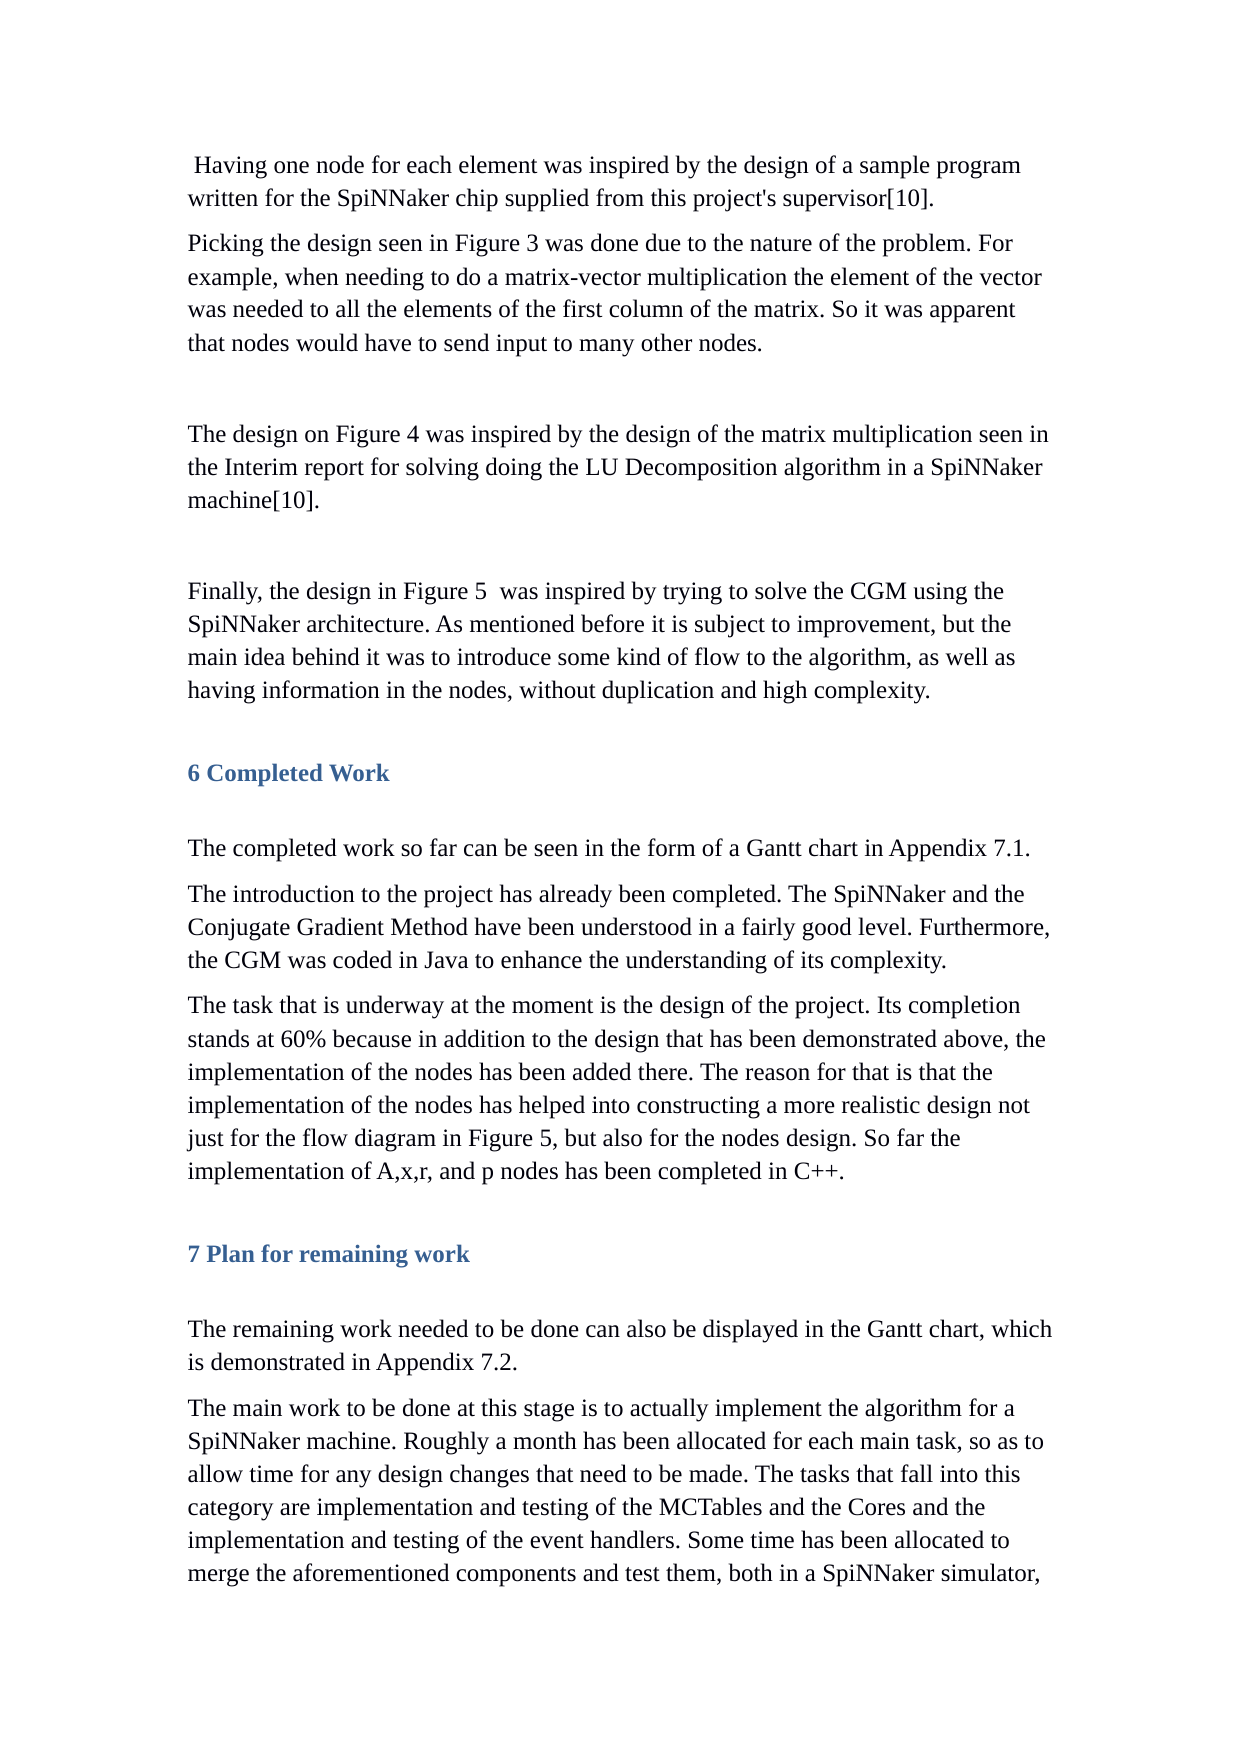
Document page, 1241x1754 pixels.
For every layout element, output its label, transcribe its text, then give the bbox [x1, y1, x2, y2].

subtitle 6 Completed Work [187, 758, 1053, 787]
subtitle 7 Plan for remaining work [187, 1239, 1053, 1267]
text Having one node for each element was inspired by the design of a sample program written for the SpiNNaker chip supplied from this project's supervisor[10]. [187, 150, 1053, 212]
text The main work to be done at this stage is to actually implement the algorithm for a SpiNNaker machine. Roughly a month has been allocated for each main task, so as to allow time for any design changes that need to be made. The tasks that fall into this category are implementation and testing of the MCTables and the Cores and the implementation and testing of the event handlers. Some time has been allocated to merge the aforementioned components and test them, both in a SpiNNaker simulator, [187, 1393, 1053, 1587]
text The task that is underway at the moment is the design of the project. Its completion stands at 60% because in addition to the design that has been demonstrated above, the implementation of the nodes has been added there. The reason for that is that the implementation of the nodes has helped into constructing a more realistic design not just for the flow diagram in Figure 5, but also for the nodes design. So far the implementation of A,x,r, and p nodes has been completed in C++. [187, 991, 1053, 1184]
text The completed work so far can be seen in the form of a Gantt chart in Appendix 7.1. [187, 833, 1053, 862]
text The remaining work needed to be done can also be displayed in the Gantt chart, which is demonstrated in Appendix 7.2. [187, 1314, 1053, 1376]
text The introduction to the project has already been completed. The SpiNNaker and the Conjugate Gradient Method have been understood in a fairly good level. Furthermore, the CGM was coded in Java to enhance the understanding of its complexity. [187, 879, 1053, 974]
text Picking the design seen in Figure 3 was done due to the nature of the problem. For example, when needing to do a matrix-vector multiplication the element of the vector was needed to all the elements of the first column of the matrix. So it was apparent that nodes would have to send input to many other nodes. [187, 228, 1053, 356]
text The design on Figure 4 was inspired by the design of the matrix multiplication seen in the Interim report for solving doing the LU Decomposition algorithm in a SpiNNaker machine[10]. [187, 419, 1053, 513]
text Finally, the design in Figure 5 was inspired by trying to solve the CGM using the SpiNNaker architecture. As mentioned before it is subject to improvement, but the main idea behind it was to introduce some kind of flow to the algorithm, as well as having information in the nodes, without duplication and high complexity. [187, 576, 1053, 703]
